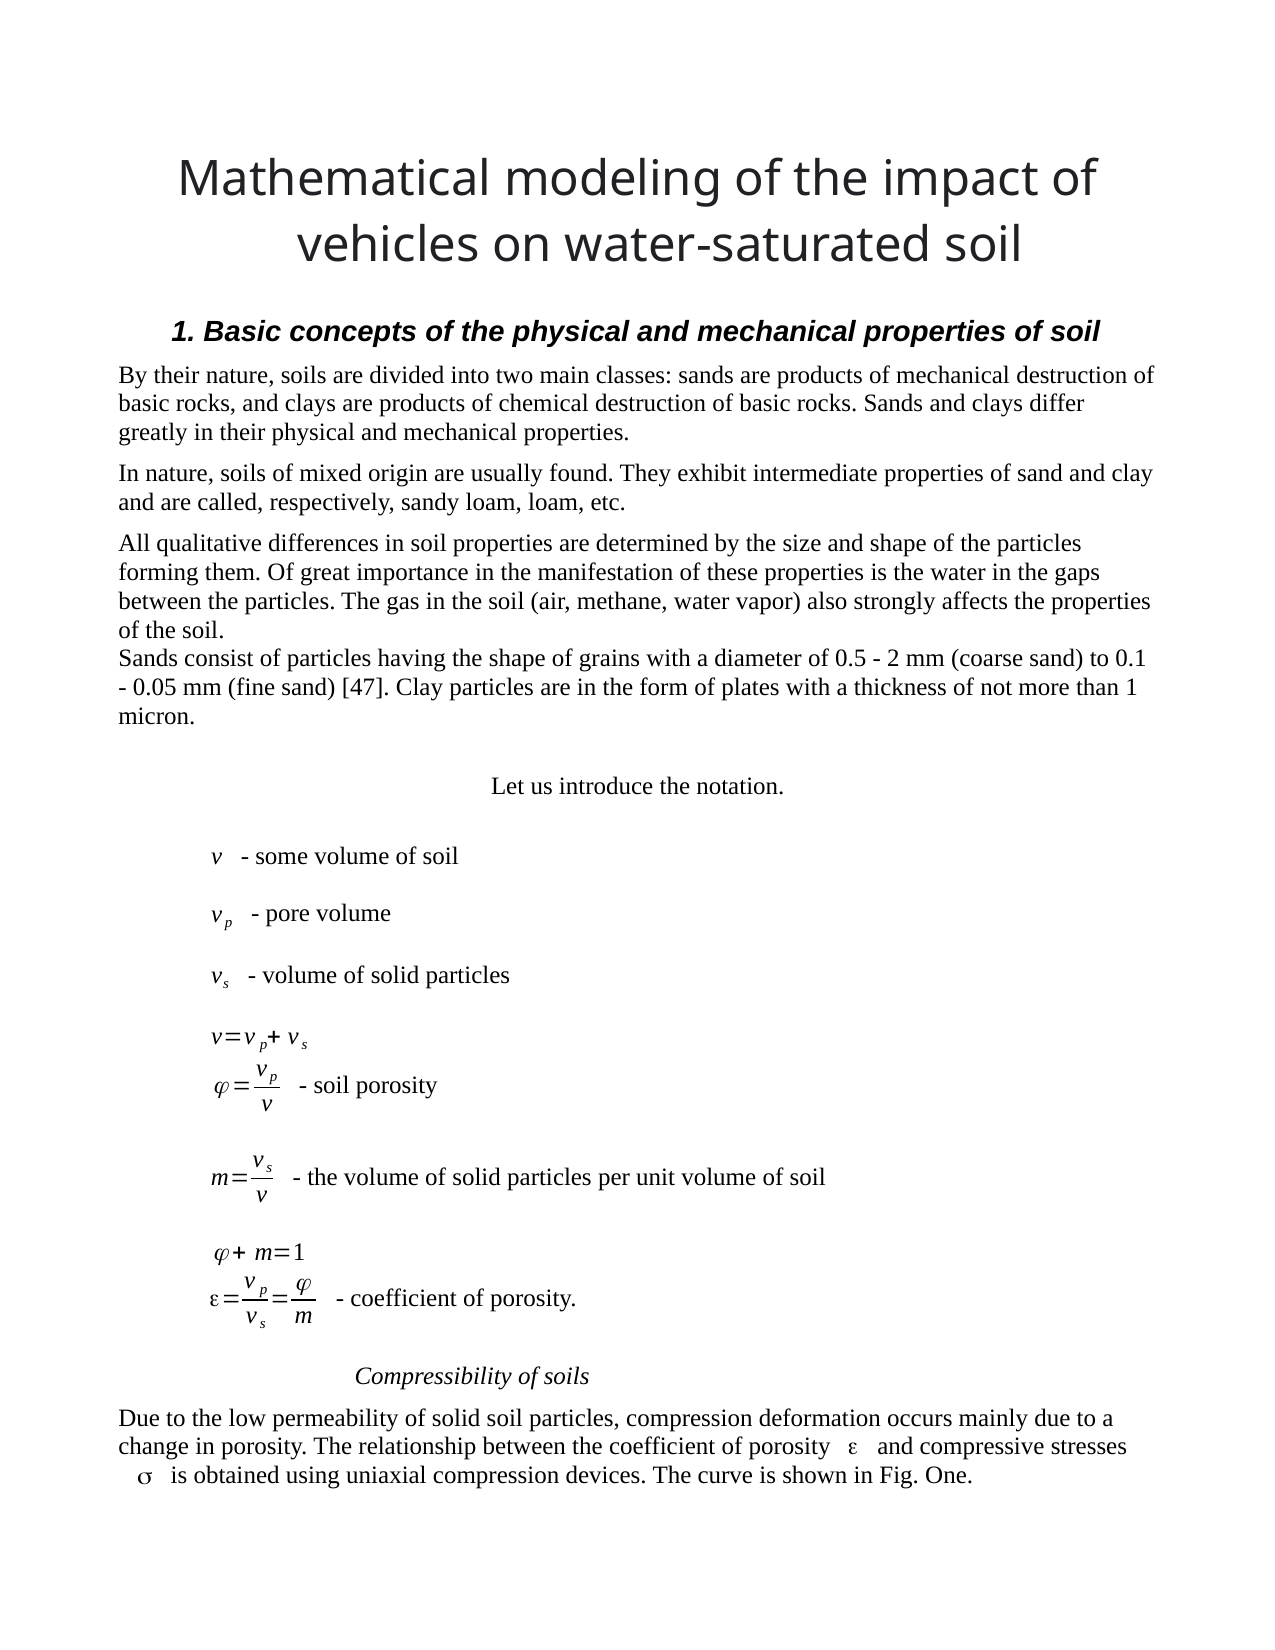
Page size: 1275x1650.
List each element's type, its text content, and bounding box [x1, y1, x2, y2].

text - coefficient of porosity. [118, 1266, 1157, 1333]
subtitle Mathematical modeling of the impact of vehicles on water-saturated soil [118, 143, 1157, 276]
text - pore volume [118, 898, 1157, 931]
text Due to the low permeability of solid soil particles, compression deformation occurs mainly due to a change in porosity. The relationship between the coefficient of porosityand compressive stresses is obtained using uniaxial compression devices. The curve is shown in Fig. One. [118, 1403, 1157, 1489]
text By their nature, soils are divided into two main classes: sands are products of mechanical destruction of basic rocks, and clays are products of chemical destruction of basic rocks. Sands and clays differ greatly in their physical and mechanical properties. [118, 360, 1157, 446]
text - volume of solid particles [118, 960, 1157, 992]
text - some volume of soil [118, 841, 1157, 870]
text Compressibility of soils [354, 1361, 1157, 1390]
text Let us introduce the notation. [118, 771, 1157, 800]
text - the volume of solid particles per unit volume of soil [118, 1145, 1157, 1208]
text In nature, soils of mixed origin are usually found. They exhibit intermediate properties of sand and clay and are called, respectively, sandy loam, loam, etc. [118, 458, 1157, 516]
subtitle 1. Basic concepts of the physical and mechanical properties of soil [118, 314, 1157, 347]
text - soil porosity [118, 1053, 1157, 1116]
text All qualitative differences in soil properties are determined by the size and shape of the particles forming them. Of great importance in the manifestation of these properties is the water in the gaps between the particles. The gas in the soil (air, methane, water vapor) also strongly affects the properties of the soil. [118, 528, 1157, 643]
text Sands consist of particles having the shape of grains with a diameter of 0.5 - 2 mm (coarse sand) to 0.1 - 0.05 mm (fine sand) [47]. Clay particles are in the form of plates with a thickness of not more than 1 micron. [118, 643, 1157, 730]
